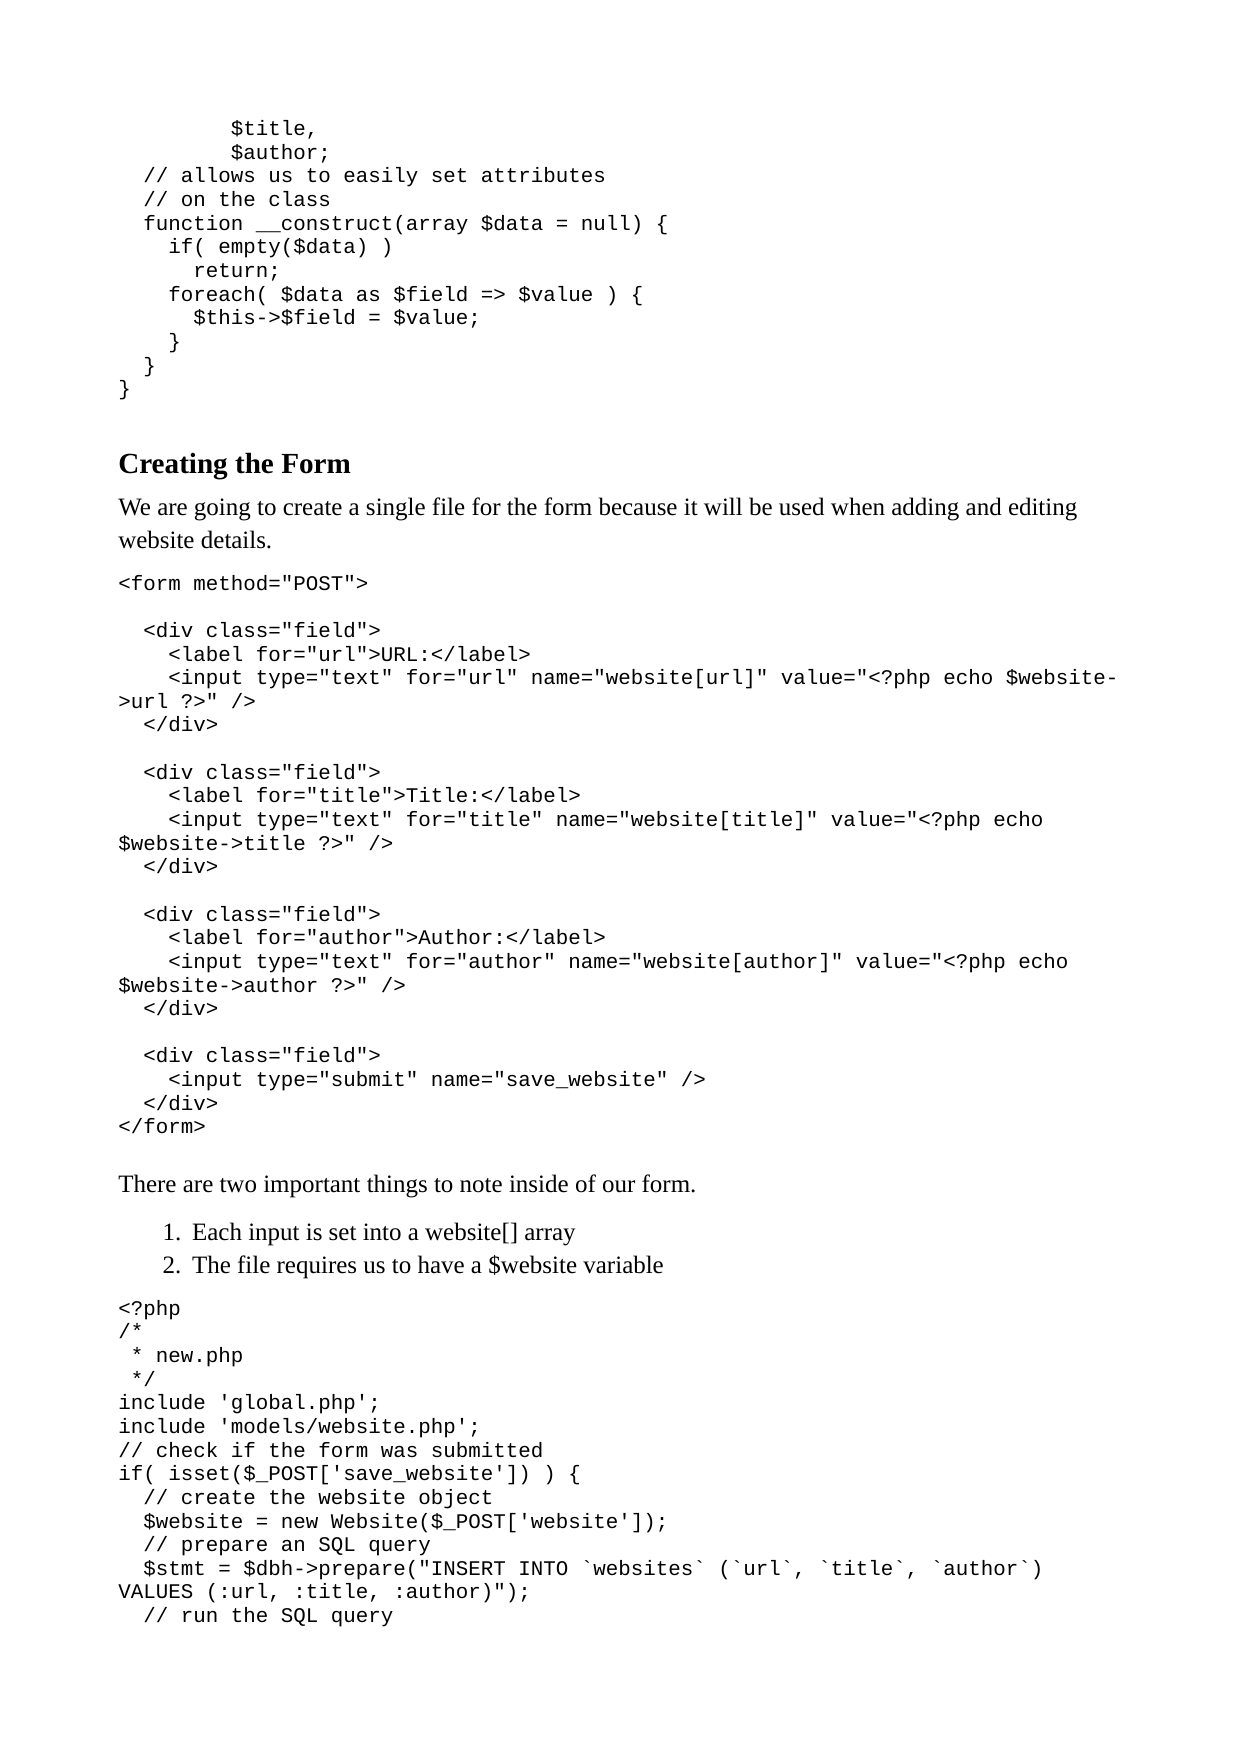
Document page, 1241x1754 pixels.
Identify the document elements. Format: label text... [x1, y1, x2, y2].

text <input type="text" for="title" name="website[title]" value="<?php echo $website->title ?>" /> [118, 809, 1122, 856]
text // allows us to easily set attributes [118, 165, 1122, 189]
text <label for="author">Author:</label> [118, 927, 1122, 951]
text $website = new Website($_POST['website']); [118, 1511, 1122, 1534]
text // run the SQL query [118, 1605, 1122, 1629]
text </div> [118, 1093, 1122, 1116]
text <?php [118, 1298, 1122, 1321]
list The file requires us to have a $website variable [162, 1250, 1122, 1279]
text foreach( $data as $field => $value ) { [118, 284, 1122, 307]
text <div class="field"> [118, 904, 1122, 927]
text We are going to create a single file for the form because it will be used when adding and editing website details. [118, 492, 1122, 554]
text if( empty($data) ) [118, 236, 1122, 260]
text <label for="url">URL:</label> [118, 643, 1122, 667]
text $stmt = $dbh->prepare("INSERT INTO `websites` (`url`, `title`, `author`) VALUES (:url, :title, :author)"); [118, 1558, 1122, 1605]
text } [118, 331, 1122, 354]
text </div> [118, 998, 1122, 1022]
text <form method="POST"> [118, 573, 1122, 596]
text <input type="text" for="author" name="website[author]" value="<?php echo $website->author ?>" /> [118, 951, 1122, 998]
text <div class="field"> [118, 762, 1122, 785]
list Each input is set into a website[] array [162, 1217, 1122, 1246]
text */ [118, 1369, 1122, 1392]
text $author; [118, 142, 1122, 165]
text There are two important things to note inside of our form. [118, 1169, 1122, 1198]
text <input type="text" for="url" name="website[url]" value="<?php echo $website->url ?>" /> [118, 667, 1122, 714]
text // create the website object [118, 1487, 1122, 1511]
text </form> [118, 1116, 1122, 1140]
text if( isset($_POST['save_website']) ) { [118, 1463, 1122, 1487]
text $this->$field = $value; [118, 307, 1122, 331]
text // prepare an SQL query [118, 1534, 1122, 1558]
text <div class="field"> [118, 1046, 1122, 1069]
text include 'global.php'; [118, 1392, 1122, 1416]
text function __construct(array $data = null) { [118, 213, 1122, 236]
text /* [118, 1321, 1122, 1345]
text * new.php [118, 1345, 1122, 1369]
text <div class="field"> [118, 620, 1122, 643]
text <label for="title">Title:</label> [118, 785, 1122, 809]
text <input type="submit" name="save_website" /> [118, 1069, 1122, 1093]
text return; [118, 260, 1122, 284]
subtitle Creating the Form [118, 446, 1122, 479]
text </div> [118, 856, 1122, 880]
text } [118, 378, 1122, 402]
text // check if the form was submitted [118, 1440, 1122, 1463]
text </div> [118, 714, 1122, 738]
text $title, [118, 118, 1122, 142]
text } [118, 354, 1122, 378]
text include 'models/website.php'; [118, 1416, 1122, 1440]
text // on the class [118, 189, 1122, 213]
